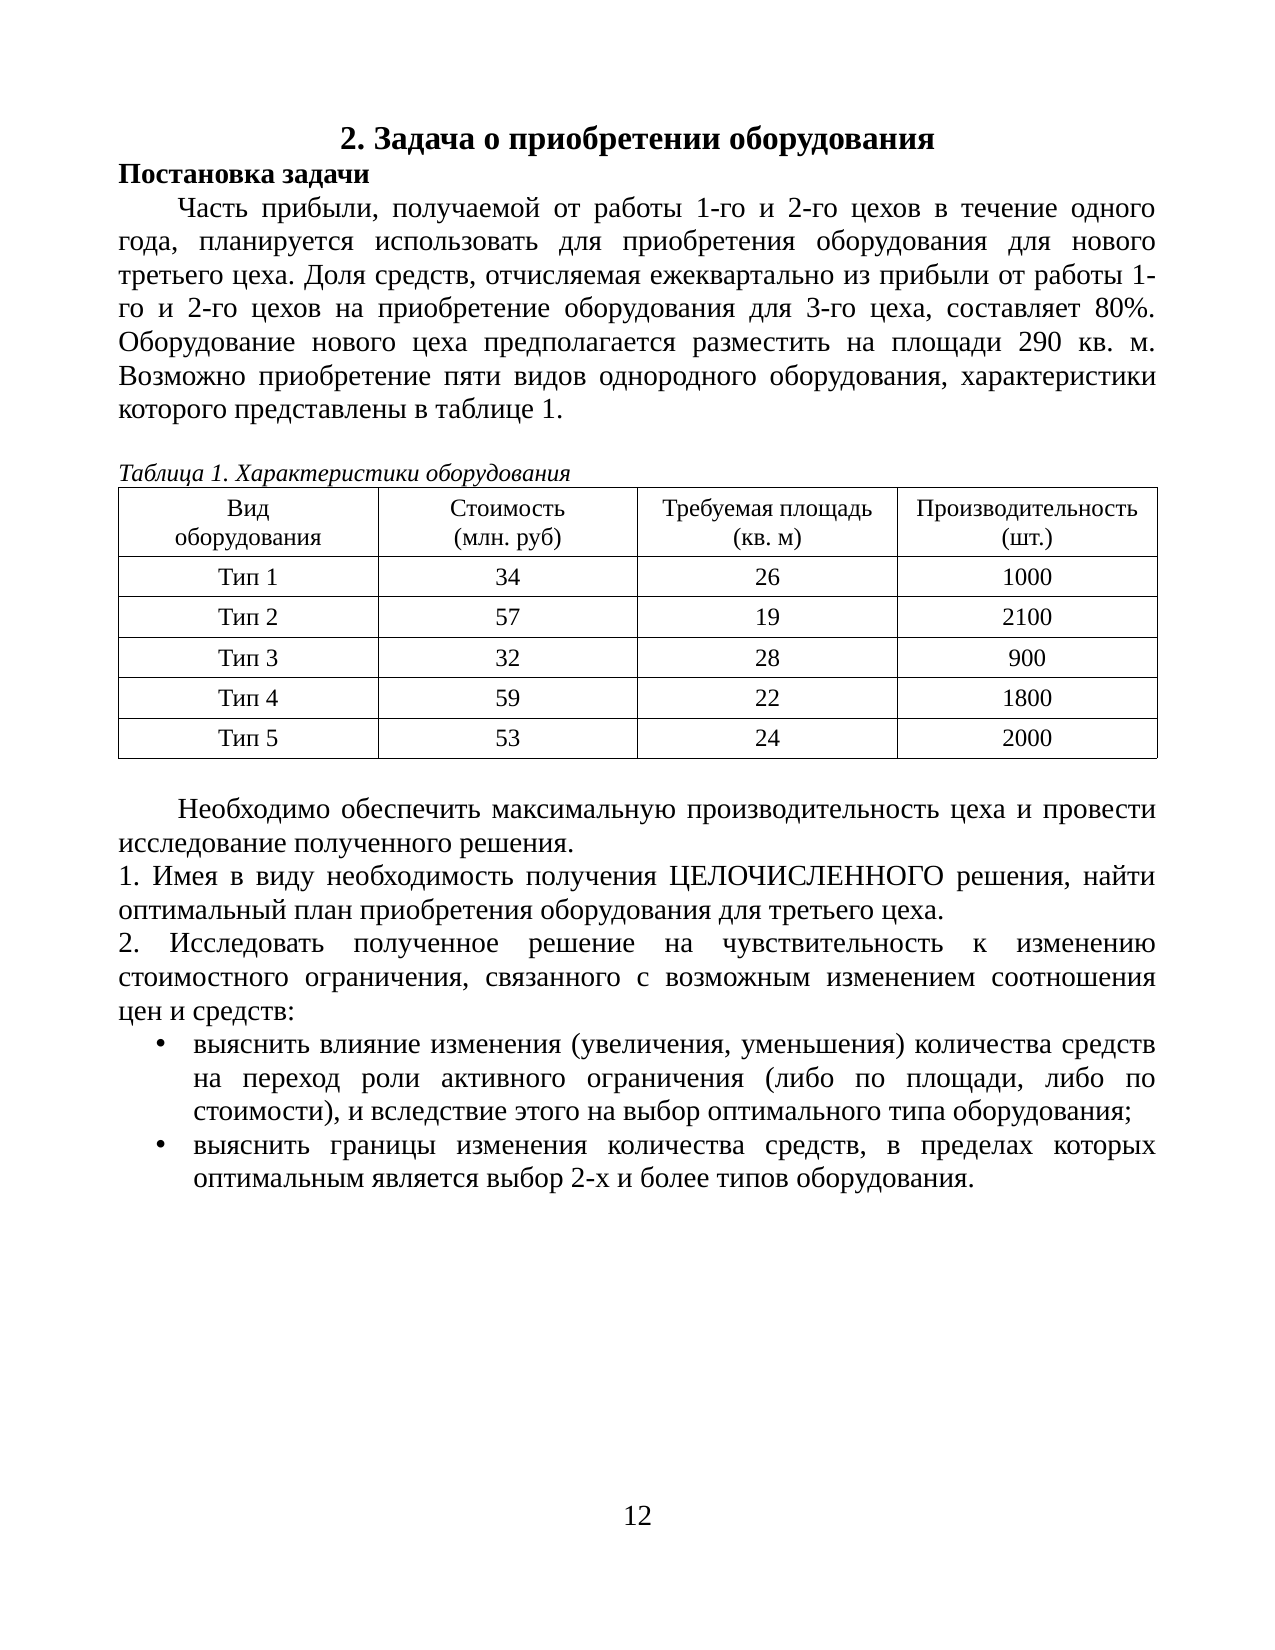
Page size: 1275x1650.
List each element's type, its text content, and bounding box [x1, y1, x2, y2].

text 2. Исследовать полученное решение на чувствительность к изменению стоимостного ограничения, связанного с возможным изменением соотношения цен и средств: [118, 926, 1157, 1026]
table_cell 26 [638, 557, 897, 596]
table_cell 34 [379, 557, 637, 596]
text Постановка задачи [118, 156, 1157, 190]
table_cell 24 [638, 719, 897, 758]
table_header Требуемая площадь (кв. м) [638, 488, 897, 556]
table_cell 28 [638, 638, 897, 677]
list выяснить влияние изменения (увеличения, уменьшения) количества средств на переход роли активного ограничения (либо по площади, либо по стоимости), и вследствие этого на выбор оптимального типа оборудования; [156, 1026, 1157, 1127]
text Таблица 1. Характеристики оборудования [118, 458, 1157, 487]
table_cell 2000 [898, 719, 1157, 758]
text 2. Задача о приобретении оборудования [118, 118, 1157, 156]
table_cell 2100 [898, 597, 1157, 637]
table_header Вид оборудования [119, 488, 378, 556]
table_cell 57 [379, 597, 637, 637]
table_cell Тип 4 [119, 678, 378, 717]
text Часть прибыли, получаемой от работы 1-го и 2-го цехов в течение одного года, планируется использовать для приобретения оборудования для нового третьего цеха. Доля средств, отчисляемая ежеквартально из прибыли от работы 1-го и 2-го цехов на приобретение оборудования для 3-го цеха, составляет 80%. Оборудование нового цеха предполагается разместить на площади 290 кв. м. Возможно приобретение пяти видов однородного оборудования, характеристики которого представлены в таблице 1. [118, 190, 1157, 425]
table_cell Тип 2 [119, 597, 378, 637]
text Необходимо обеспечить максимальную производительность цеха и провести исследование полученного решения. [118, 791, 1157, 858]
table_cell Тип 5 [119, 719, 378, 758]
table_cell 19 [638, 597, 897, 637]
table_cell 22 [638, 678, 897, 717]
table_cell 1000 [898, 557, 1157, 596]
list выяснить границы изменения количества средств, в пределах которых оптимальным является выбор 2-х и более типов оборудования. [156, 1127, 1157, 1194]
table_cell 53 [379, 719, 637, 758]
table_header Стоимость (млн. руб) [379, 488, 637, 556]
table_header Производительность (шт.) [898, 488, 1157, 556]
table_cell Тип 3 [119, 638, 378, 677]
table_cell Тип 1 [119, 557, 378, 596]
text 1. Имея в виду необходимость получения ЦЕЛОЧИСЛЕННОГО решения, найти оптимальный план приобретения оборудования для третьего цеха. [118, 858, 1157, 926]
table_cell 1800 [898, 678, 1157, 717]
table_cell 59 [379, 678, 637, 717]
table_cell 32 [379, 638, 637, 677]
table_cell 900 [898, 638, 1157, 677]
